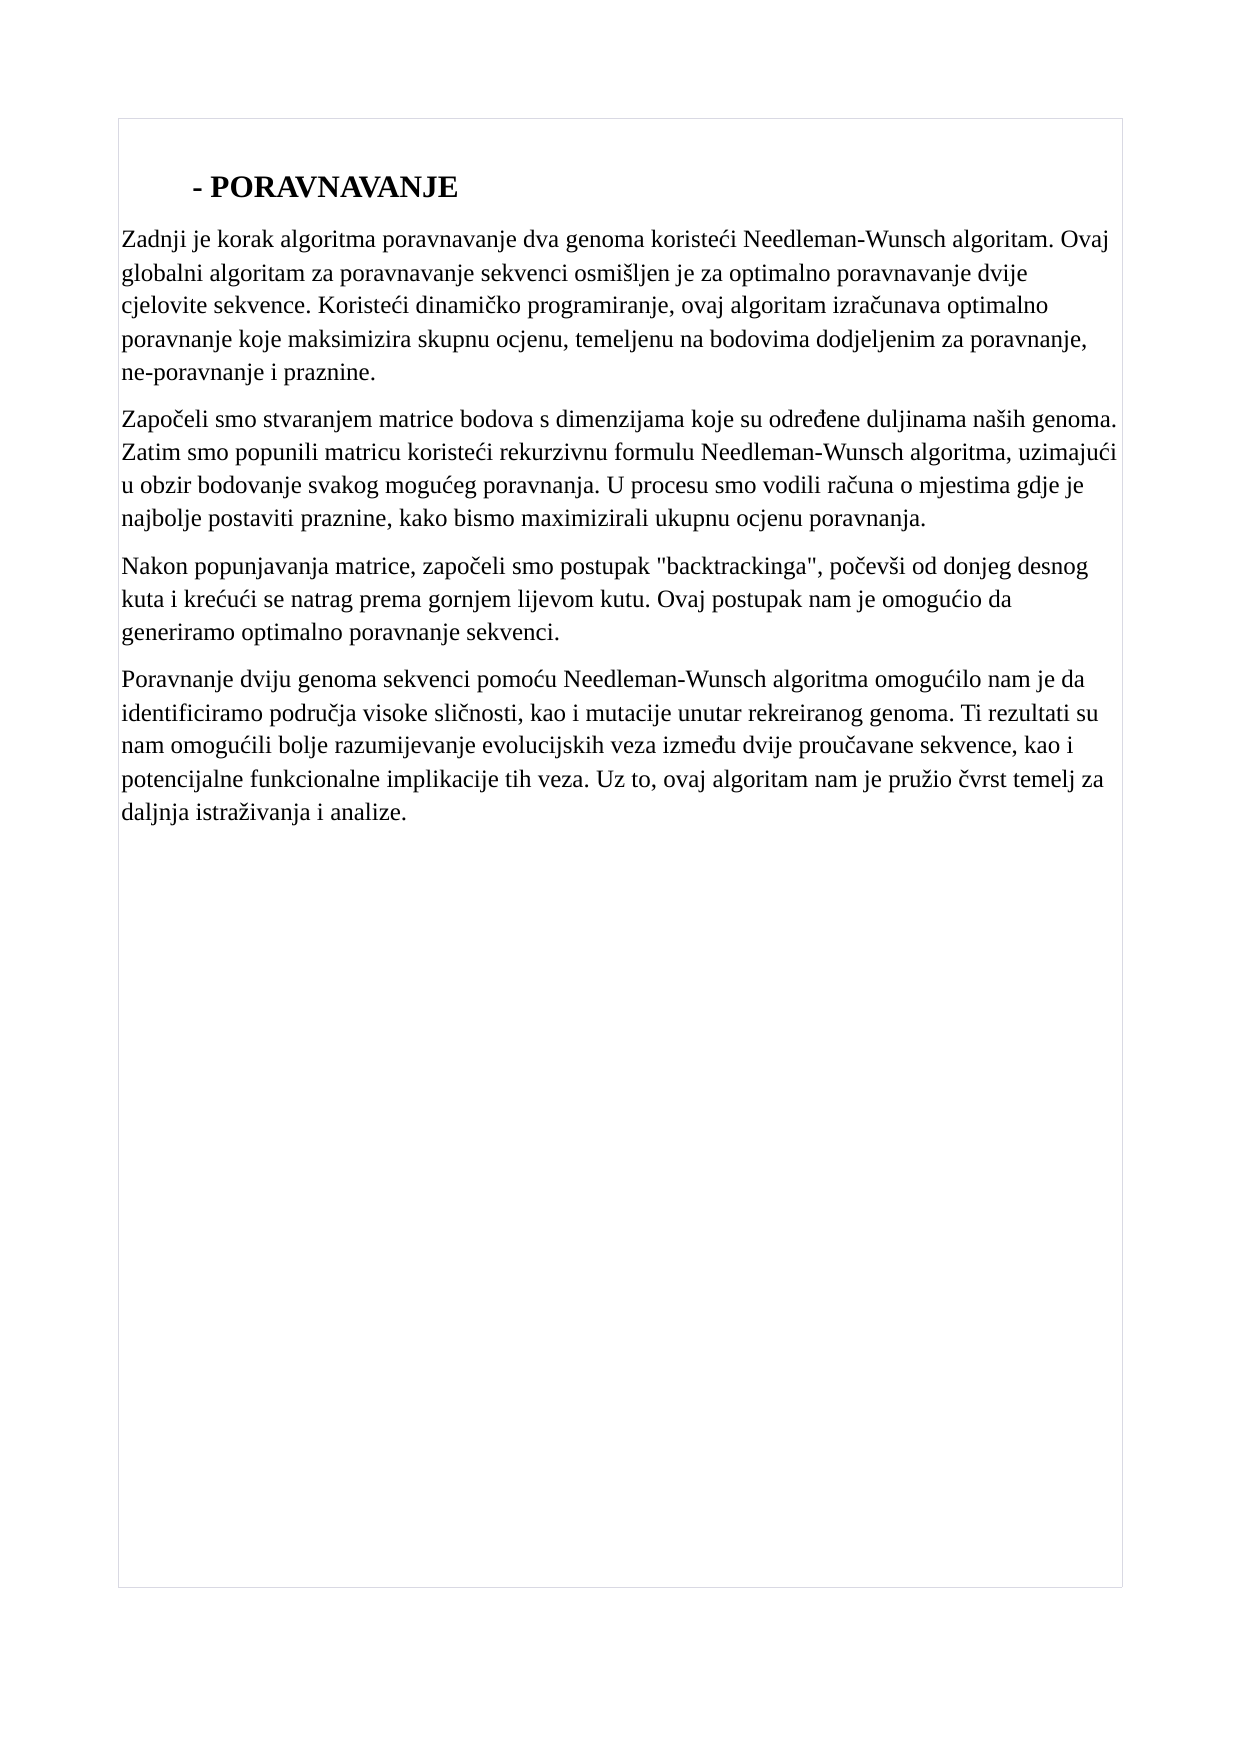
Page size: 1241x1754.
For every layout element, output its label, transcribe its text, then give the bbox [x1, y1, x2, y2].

text Poravnanje dviju genoma sekvenci pomoću Needleman-Wunsch algoritma omogućilo nam je da identificiramo područja visoke sličnosti, kao i mutacije unutar rekreiranog genoma. Ti rezultati su nam omogućili bolje razumijevanje evolucijskih veza između dvije proučavane sekvence, kao i potencijalne funkcionalne implikacije tih veza. Uz to, ovaj algoritam nam je pružio čvrst temelj za daljnja istraživanja i analize. [119, 662, 1122, 825]
text Zadnji je korak algoritma poravnavanje dva genoma koristeći Needleman-Wunsch algoritam. Ovaj globalni algoritam za poravnavanje sekvenci osmišljen je za optimalno poravnavanje dvije cjelovite sekvence. Koristeći dinamičko programiranje, ovaj algoritam izračunava optimalno poravnanje koje maksimizira skupnu ocjenu, temeljenu na bodovima dodjeljenim za poravnanje, ne-poravnanje i praznine. [119, 222, 1122, 385]
text - PORAVNAVANJE [119, 166, 1122, 205]
text Započeli smo stvaranjem matrice bodova s dimenzijama koje su određene duljinama naših genoma. Zatim smo popunili matricu koristeći rekurzivnu formulu Needleman-Wunsch algoritma, uzimajući u obzir bodovanje svakog mogućeg poravnanja. U procesu smo vodili računa o mjestima gdje je najbolje postaviti praznine, kako bismo maximizirali ukupnu ocjenu poravnanja. [119, 401, 1122, 532]
text Nakon popunjavanja matrice, započeli smo postupak "backtrackinga", počevši od donjeg desnog kuta i krećući se natrag prema gornjem lijevom kutu. Ovaj postupak nam je omogućio da generiramo optimalno poravnanje sekvenci. [119, 548, 1122, 646]
